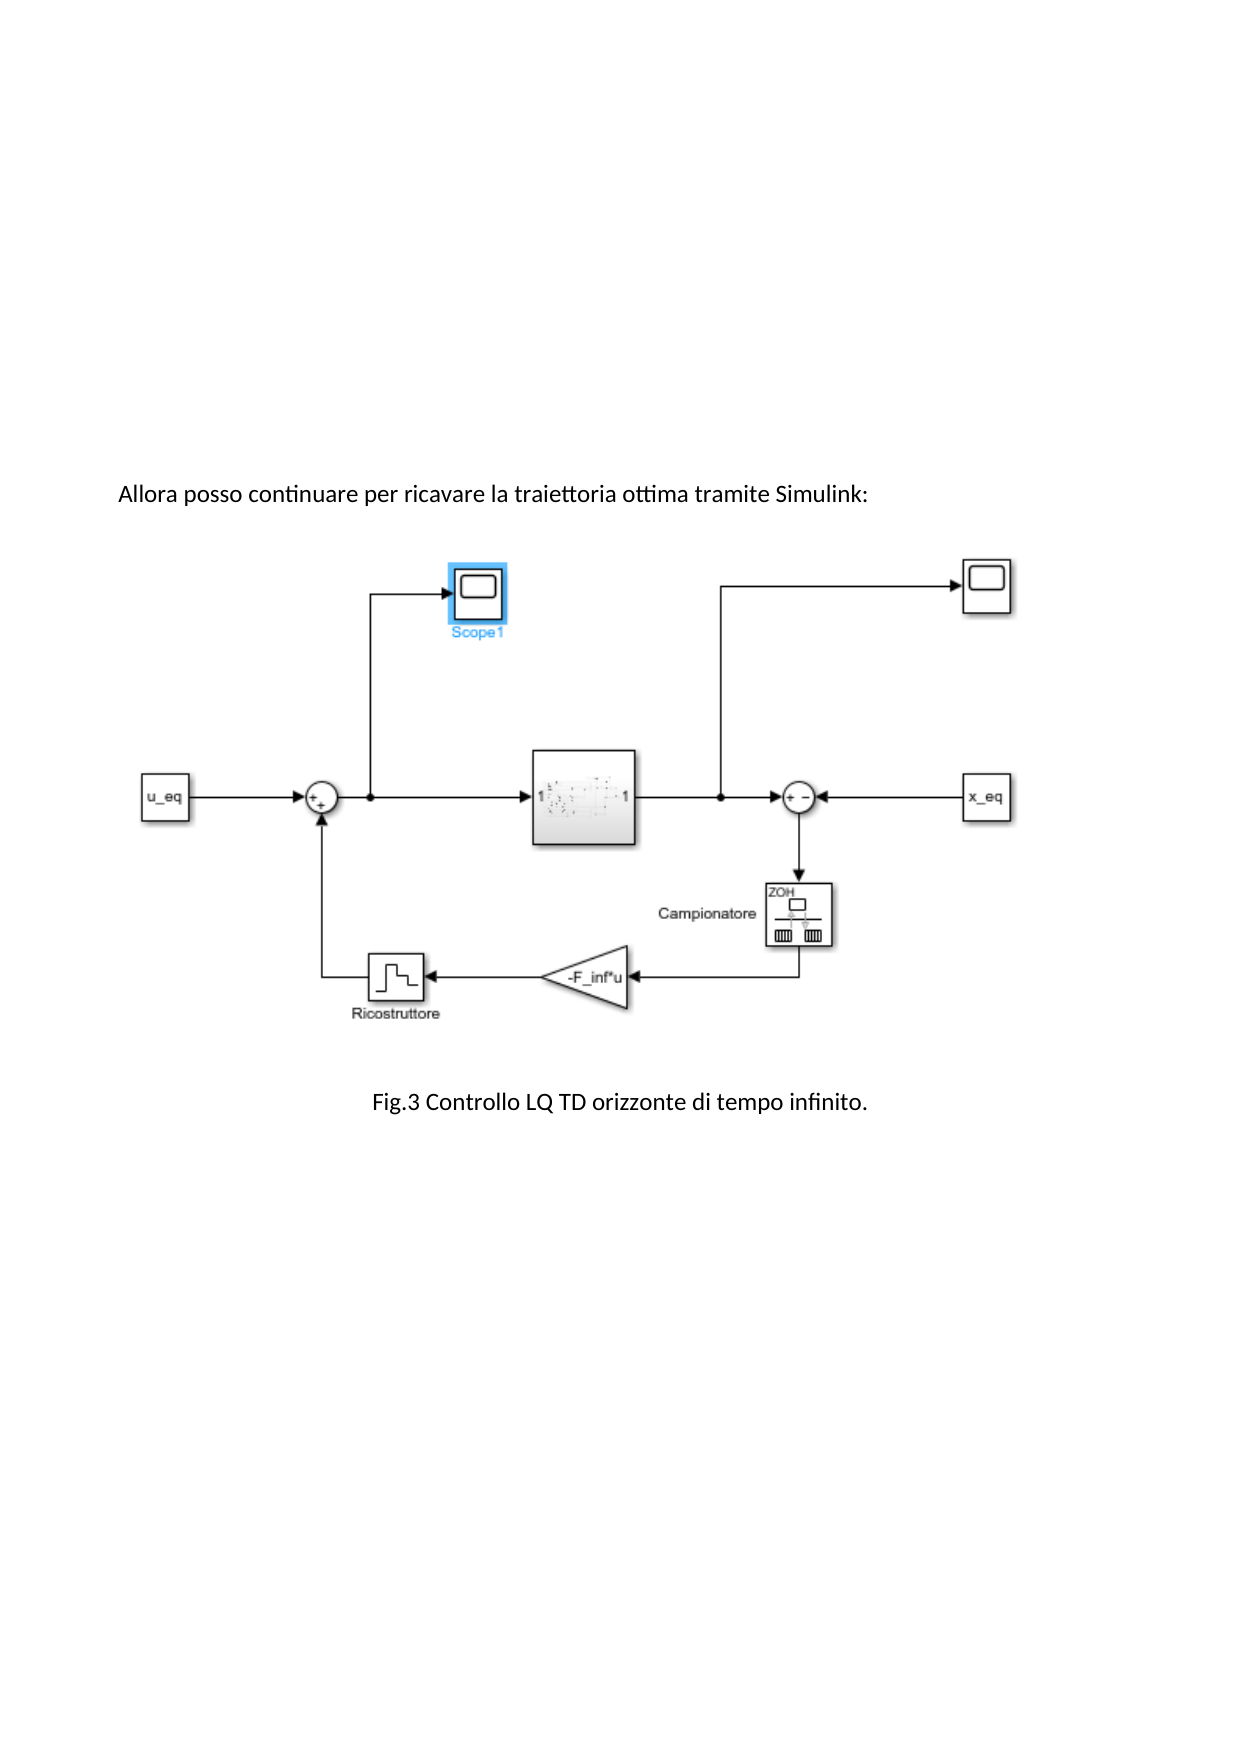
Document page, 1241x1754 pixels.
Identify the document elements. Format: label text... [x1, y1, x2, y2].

text Allora posso continuare per ricavare la traiettoria ottima tramite Simulink: [118, 478, 1122, 508]
text Fig.3 Controllo LQ TD orizzonte di tempo infinito. [118, 1086, 1122, 1116]
